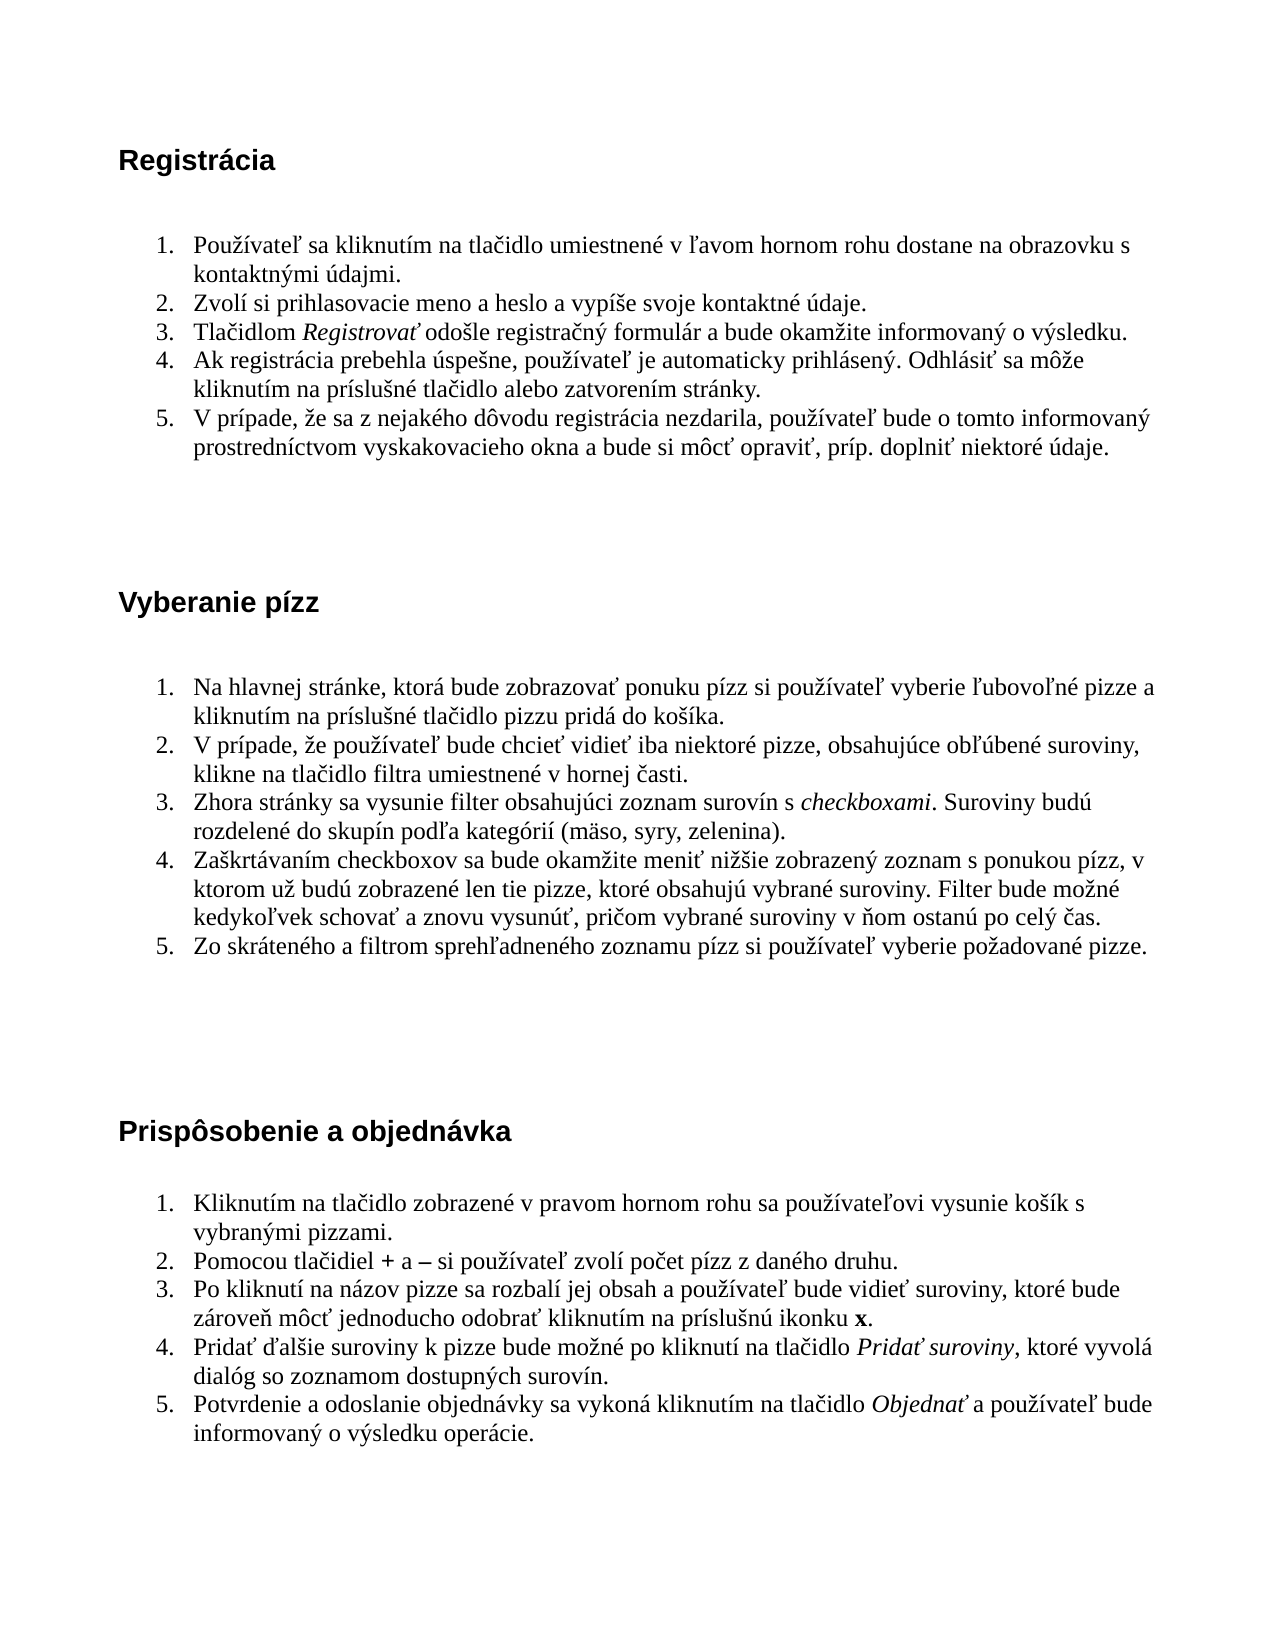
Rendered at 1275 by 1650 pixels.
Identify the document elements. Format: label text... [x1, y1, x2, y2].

list Zhora stránky sa vysunie filter obsahujúci zoznam surovín s checkboxami. Suroviny budú rozdelené do skupín podľa kategórií (mäso, syry, zelenina). [156, 787, 1157, 845]
list V prípade, že používateľ bude chcieť vidieť iba niektoré pizze, obsahujúce obľúbené suroviny, klikne na tlačidlo filtra umiestnené v hornej časti. [156, 730, 1157, 787]
list Zvolí si prihlasovacie meno a heslo a vypíše svoje kontaktné údaje. [156, 288, 1157, 317]
subtitle Registrácia [118, 143, 1157, 177]
subtitle Vyberanie pízz [118, 585, 1157, 619]
list Na hlavnej stránke, ktorá bude zobrazovať ponuku pízz si používateľ vyberie ľubovoľné pizze a kliknutím na príslušné tlačidlo pizzu pridá do košíka. [156, 672, 1157, 730]
list Po kliknutí na názov pizze sa rozbalí jej obsah a používateľ bude vidieť suroviny, ktoré bude zároveň môcť jednoducho odobrať kliknutím na príslušnú ikonku x. [156, 1274, 1157, 1332]
list Zaškrtávaním checkboxov sa bude okamžite meniť nižšie zobrazený zoznam s ponukou pízz, v ktorom už budú zobrazené len tie pizze, ktoré obsahujú vybrané suroviny. Filter bude možné kedykoľvek schovať a znovu vysunúť, pričom vybrané suroviny v ňom ostanú po celý čas. [156, 845, 1157, 931]
list V prípade, že sa z nejakého dôvodu registrácia nezdarila, používateľ bude o tomto informovaný prostredníctvom vyskakovacieho okna a bude si môcť opraviť, príp. doplniť niektoré údaje. [156, 403, 1157, 460]
list Pridať ďalšie suroviny k pizze bude možné po kliknutí na tlačidlo Pridať suroviny, ktoré vyvolá dialóg so zoznamom dostupných surovín. [156, 1332, 1157, 1389]
list Tlačidlom Registrovať odošle registračný formulár a bude okamžite informovaný o výsledku. [156, 317, 1157, 345]
subtitle Prispôsobenie a objednávka [118, 1113, 1157, 1147]
list Ak registrácia prebehla úspešne, používateľ je automaticky prihlásený. Odhlásiť sa môže kliknutím na príslušné tlačidlo alebo zatvorením stránky. [156, 345, 1157, 403]
list Kliknutím na tlačidlo zobrazené v pravom hornom rohu sa používateľovi vysunie košík s vybranými pizzami. [156, 1188, 1157, 1246]
list Používateľ sa kliknutím na tlačidlo umiestnené v ľavom hornom rohu dostane na obrazovku s kontaktnými údajmi. [156, 230, 1157, 288]
list Potvrdenie a odoslanie objednávky sa vykoná kliknutím na tlačidlo Objednať a používateľ bude informovaný o výsledku operácie. [156, 1389, 1157, 1447]
list Zo skráteného a filtrom sprehľadneného zoznamu pízz si používateľ vyberie požadované pizze. [156, 931, 1157, 960]
list Pomocou tlačidiel + a – si používateľ zvolí počet pízz z daného druhu. [156, 1246, 1157, 1274]
